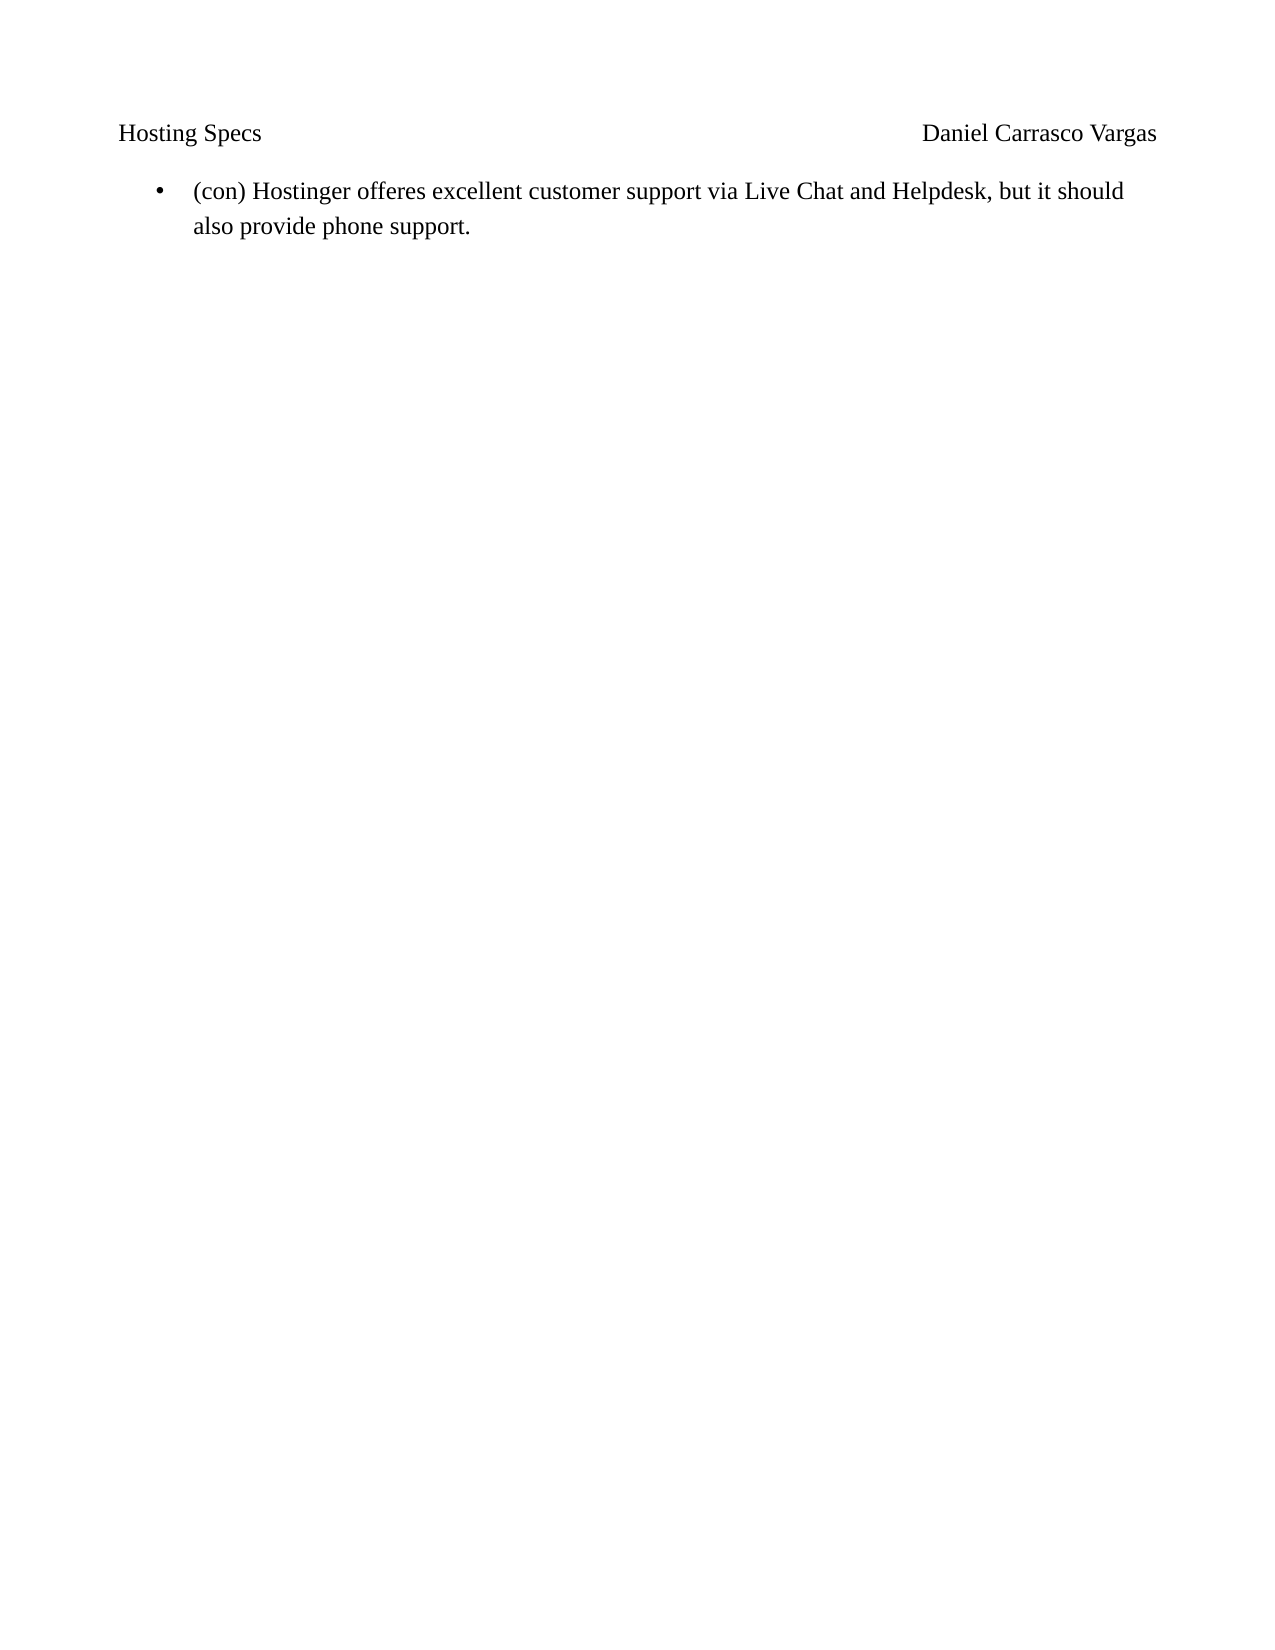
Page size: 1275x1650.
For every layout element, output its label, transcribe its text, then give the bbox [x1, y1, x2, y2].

list (con) Hostinger offeres excellent customer support via Live Chat and Helpdesk, but it should also provide phone support. [156, 176, 1157, 239]
